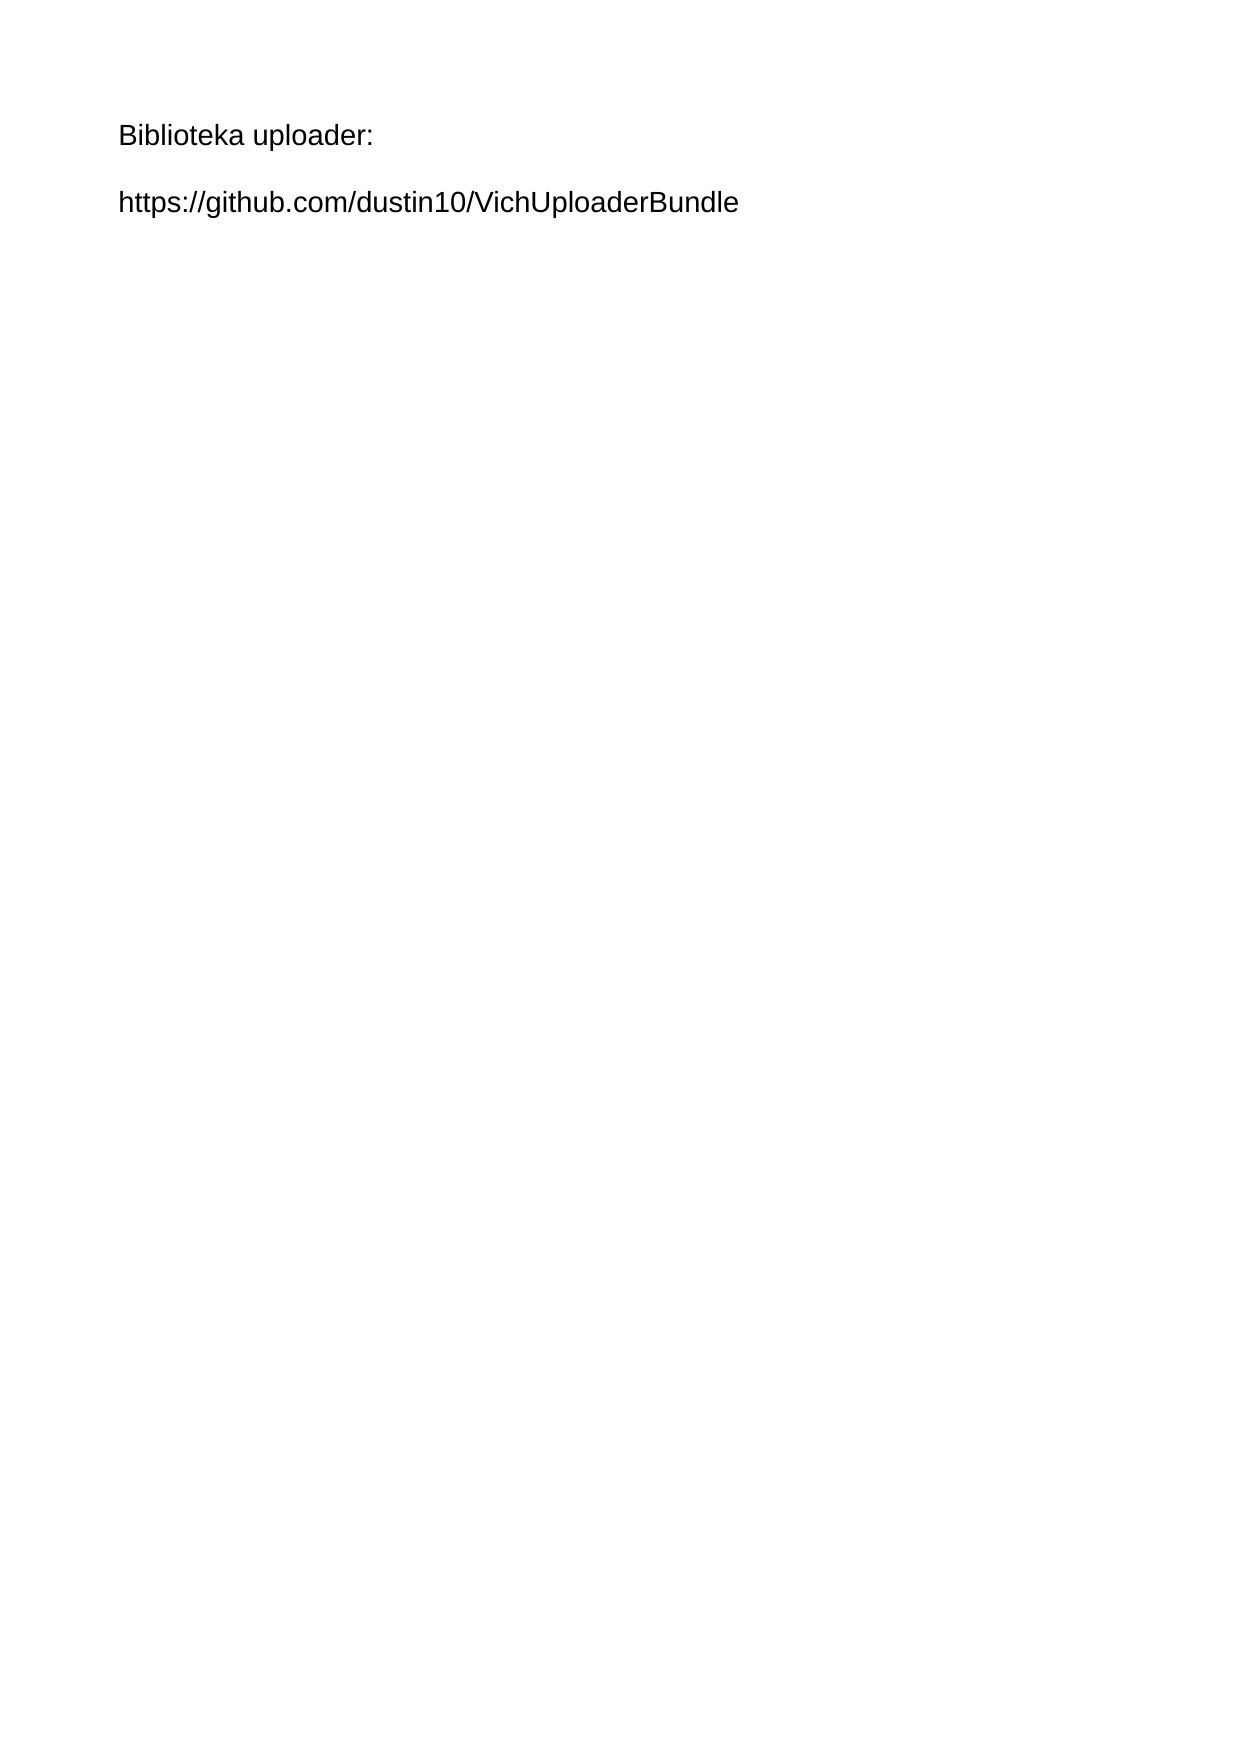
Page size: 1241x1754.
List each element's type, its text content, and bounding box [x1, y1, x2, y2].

text https://github.com/dustin10/VichUploaderBundle [118, 185, 1122, 219]
text Biblioteka uploader: [118, 118, 1122, 152]
